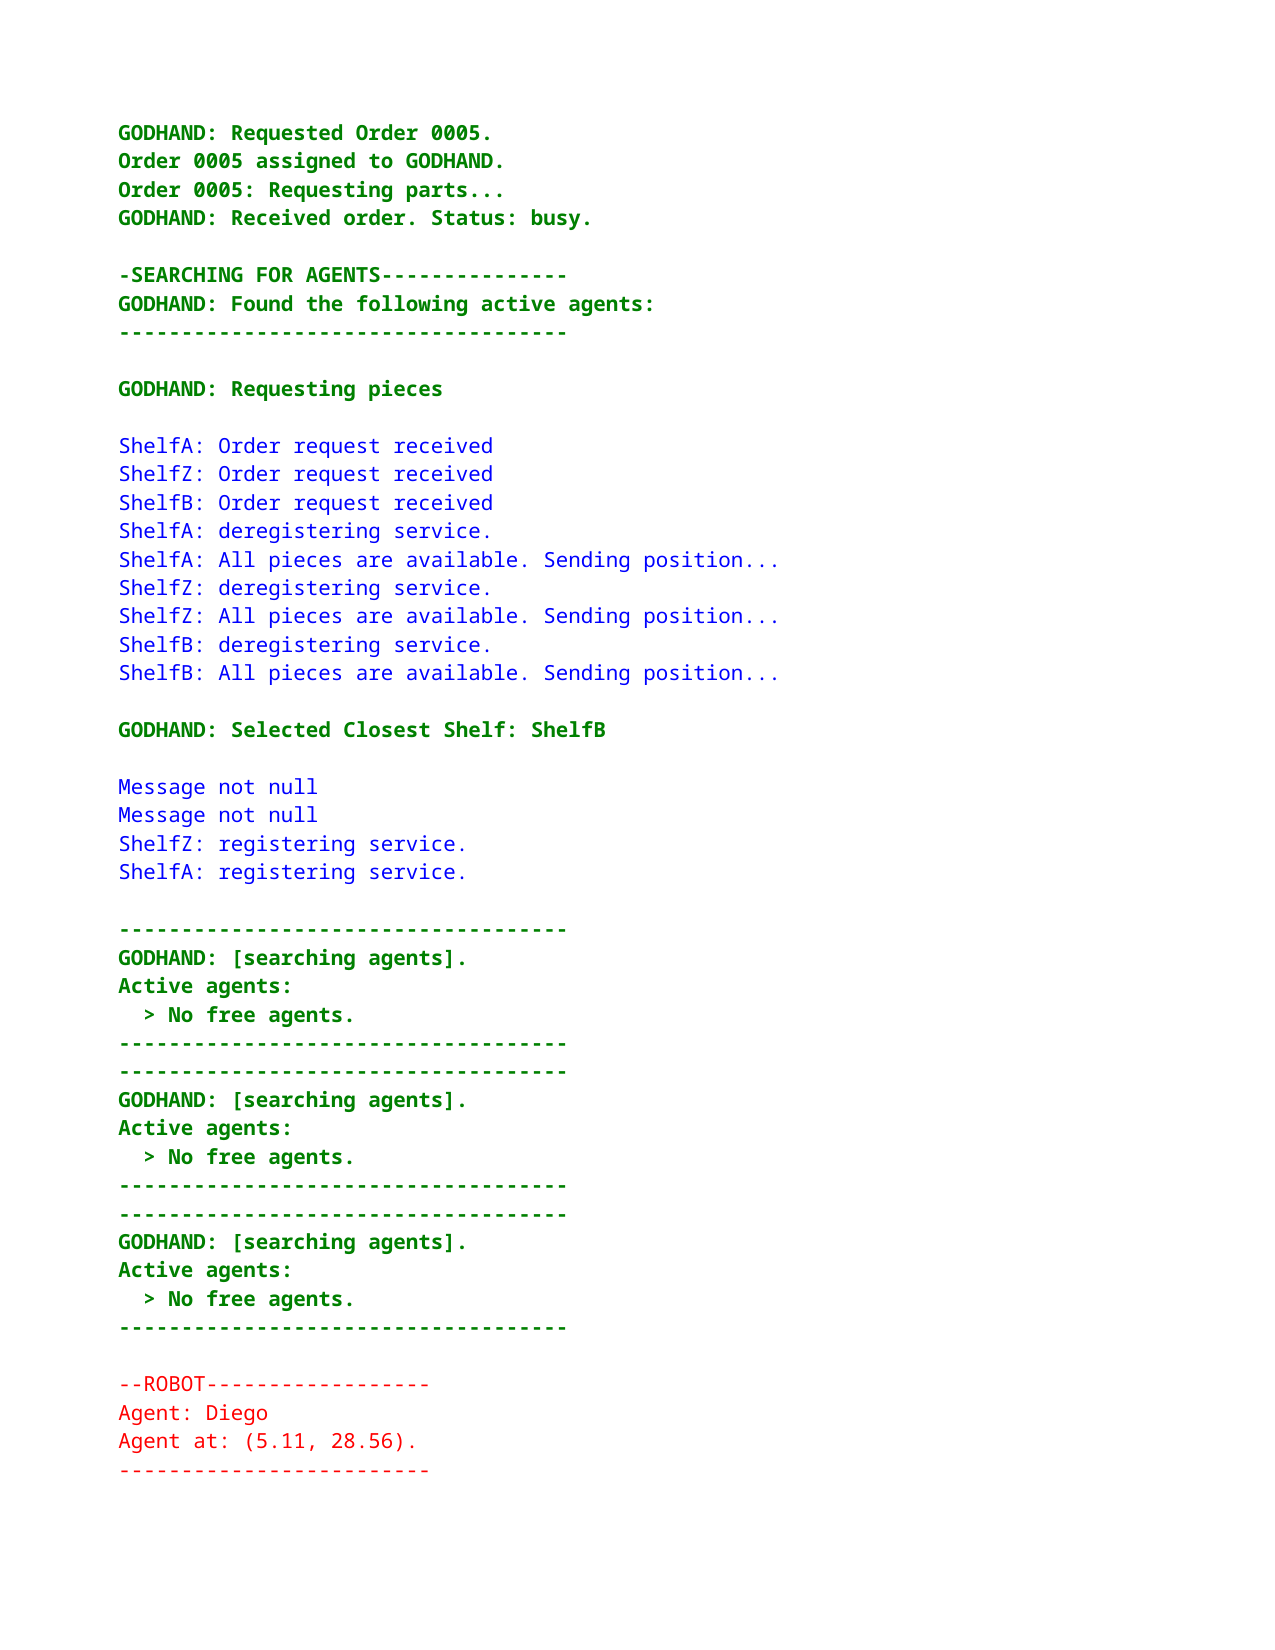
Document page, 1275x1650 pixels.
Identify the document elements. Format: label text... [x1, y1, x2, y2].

text -SEARCHING FOR AGENTS--------------- [118, 260, 1157, 289]
text ShelfB: deregistering service. [118, 630, 1157, 658]
text ------------------------------------ [118, 1312, 1157, 1341]
text Agent: Diego [118, 1398, 1157, 1426]
text Active agents: [118, 1113, 1157, 1142]
text > No free agents. [118, 1142, 1157, 1170]
text Agent at: (5.11, 28.56). [118, 1426, 1157, 1455]
text > No free agents. [118, 1284, 1157, 1312]
text GODHAND: Requested Order 0005. [118, 118, 1157, 147]
text GODHAND: [searching agents]. [118, 1085, 1157, 1113]
text ShelfA: All pieces are available. Sending position... [118, 545, 1157, 573]
text ShelfA: Order request received [118, 431, 1157, 459]
text ------------------------------------ [118, 1199, 1157, 1227]
text GODHAND: Found the following active agents: [118, 289, 1157, 317]
text GODHAND: Requesting pieces [118, 374, 1157, 402]
text Active agents: [118, 1256, 1157, 1284]
text GODHAND: [searching agents]. [118, 943, 1157, 971]
text ------------------------------------ [118, 1028, 1157, 1057]
text --ROBOT------------------ [118, 1369, 1157, 1398]
text Order 0005 assigned to GODHAND. [118, 147, 1157, 175]
text ShelfZ: All pieces are available. Sending position... [118, 602, 1157, 630]
text GODHAND: Selected Closest Shelf: ShelfB [118, 715, 1157, 744]
text Message not null [118, 801, 1157, 829]
text ------------------------------------ [118, 914, 1157, 943]
text GODHAND: [searching agents]. [118, 1227, 1157, 1256]
text ShelfB: All pieces are available. Sending position... [118, 658, 1157, 687]
text > No free agents. [118, 1000, 1157, 1028]
text ShelfZ: Order request received [118, 459, 1157, 488]
text Message not null [118, 772, 1157, 801]
text ShelfA: deregistering service. [118, 516, 1157, 545]
text GODHAND: Received order. Status: busy. [118, 203, 1157, 232]
text ------------------------------------ [118, 1057, 1157, 1085]
text ------------------------------------ [118, 317, 1157, 346]
text ------------------------------------ [118, 1170, 1157, 1199]
text Order 0005: Requesting parts... [118, 175, 1157, 203]
text ShelfB: Order request received [118, 488, 1157, 516]
text ShelfZ: deregistering service. [118, 573, 1157, 602]
text Active agents: [118, 971, 1157, 1000]
text ------------------------- [118, 1455, 1157, 1483]
text ShelfA: registering service. [118, 857, 1157, 886]
text ShelfZ: registering service. [118, 829, 1157, 857]
